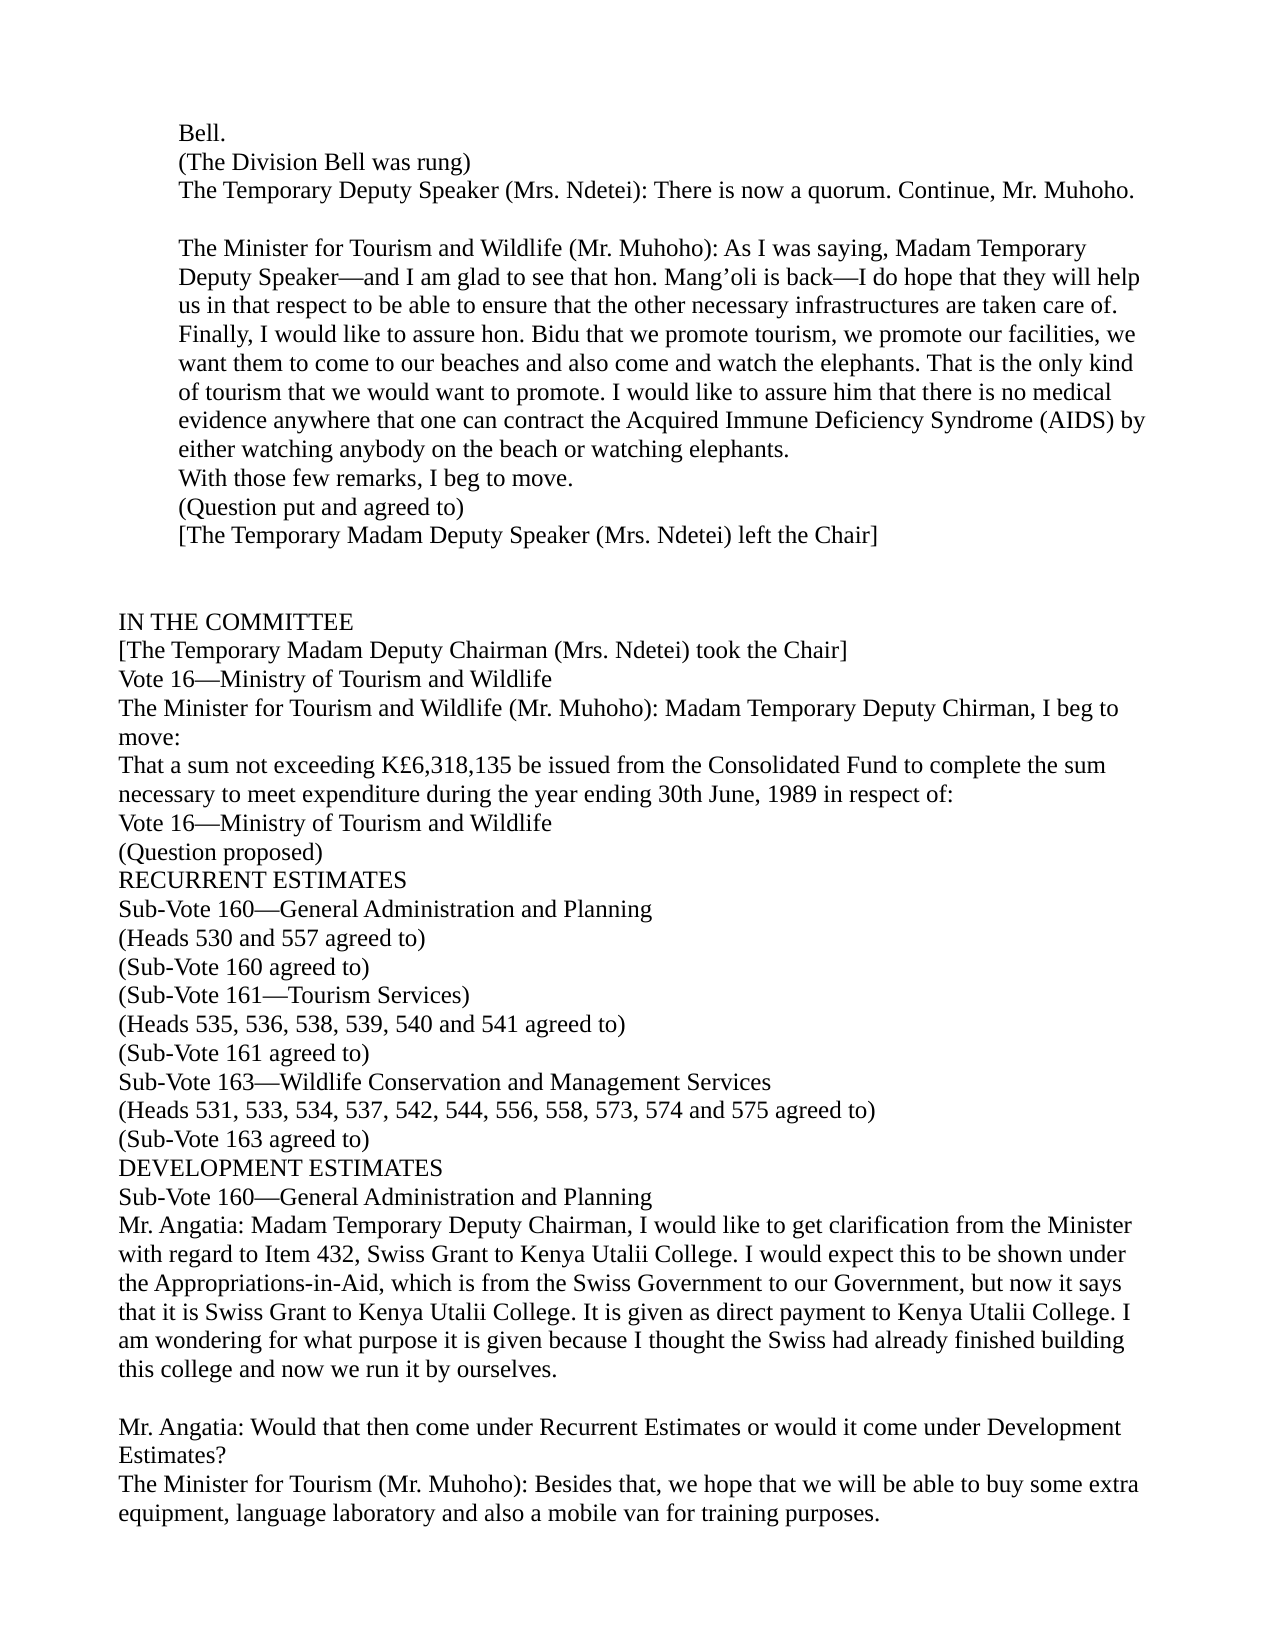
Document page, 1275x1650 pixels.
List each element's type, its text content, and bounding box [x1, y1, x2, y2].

text (Heads 531, 533, 534, 537, 542, 544, 556, 558, 573, 574 and 575 agreed to) [118, 1096, 1157, 1124]
text Mr. Angatia: Madam Temporary Deputy Chairman, I would like to get clarification from the Minister with regard to Item 432, Swiss Grant to Kenya Utalii College. I would expect this to be shown under the Appropriations-in-Aid, which is from the Swiss Government to our Government, but now it says that it is Swiss Grant to Kenya Utalii College. It is given as direct payment to Kenya Utalii College. I am wondering for what purpose it is given because I thought the Swiss had already finished building this college and now we run it by ourselves. [118, 1211, 1157, 1383]
text With those few remarks, I beg to move. [178, 463, 1157, 492]
text (Question put and agreed to) [178, 492, 1157, 521]
text RECURRENT ESTIMATES [118, 866, 1157, 894]
text The Minister for Tourism (Mr. Muhoho): Besides that, we hope that we will be able to buy some extra equipment, language laboratory and also a mobile van for training purposes. [118, 1469, 1157, 1527]
text [The Temporary Madam Deputy Chairman (Mrs. Ndetei) took the Chair] [118, 636, 1157, 664]
text (Sub-Vote 161—Tourism Services) [118, 981, 1157, 1009]
text [The Temporary Madam Deputy Speaker (Mrs. Ndetei) left the Chair] [178, 521, 1157, 549]
text Finally, I would like to assure hon. Bidu that we promote tourism, we promote our facilities, we want them to come to our beaches and also come and watch the elephants. That is the only kind of tourism that we would want to promote. I would like to assure him that there is no medical evidence anywhere that one can contract the Acquired Immune Deficiency Syndrome (AIDS) by either watching anybody on the beach or watching elephants. [178, 319, 1157, 463]
text (The Division Bell was rung) [178, 147, 1157, 176]
text (Sub-Vote 163 agreed to) [118, 1124, 1157, 1153]
text (Sub-Vote 160 agreed to) [118, 952, 1157, 981]
text Bell. [178, 118, 1157, 147]
text Vote 16—Ministry of Tourism and Wildlife [118, 664, 1157, 693]
text DEVELOPMENT ESTIMATES [118, 1153, 1157, 1182]
text Vote 16—Ministry of Tourism and Wildlife [118, 808, 1157, 837]
text That a sum not exceeding K£6,318,135 be issued from the Consolidated Fund to complete the sum necessary to meet expenditure during the year ending 30th June, 1989 in respect of: [118, 751, 1157, 808]
text Sub-Vote 160—General Administration and Planning [118, 1182, 1157, 1211]
text Sub-Vote 160—General Administration and Planning [118, 894, 1157, 923]
text IN THE COMMITTEE [118, 607, 1157, 636]
text Sub-Vote 163—Wildlife Conservation and Management Services [118, 1067, 1157, 1096]
text (Heads 530 and 557 agreed to) [118, 923, 1157, 952]
text The Minister for Tourism and Wildlife (Mr. Muhoho): As I was saying, Madam Temporary Deputy Speaker—and I am glad to see that hon. Mang’oli is back—I do hope that they will help us in that respect to be able to ensure that the other necessary infrastructures are taken care of. [178, 233, 1157, 319]
text (Heads 535, 536, 538, 539, 540 and 541 agreed to) [118, 1009, 1157, 1038]
text (Sub-Vote 161 agreed to) [118, 1038, 1157, 1067]
text (Question proposed) [118, 837, 1157, 866]
text The Temporary Deputy Speaker (Mrs. Ndetei): There is now a quorum. Continue, Mr. Muhoho. [178, 176, 1157, 204]
text Mr. Angatia: Would that then come under Recurrent Estimates or would it come under Development Estimates? [118, 1412, 1157, 1469]
text The Minister for Tourism and Wildlife (Mr. Muhoho): Madam Temporary Deputy Chirman, I beg to move: [118, 693, 1157, 751]
